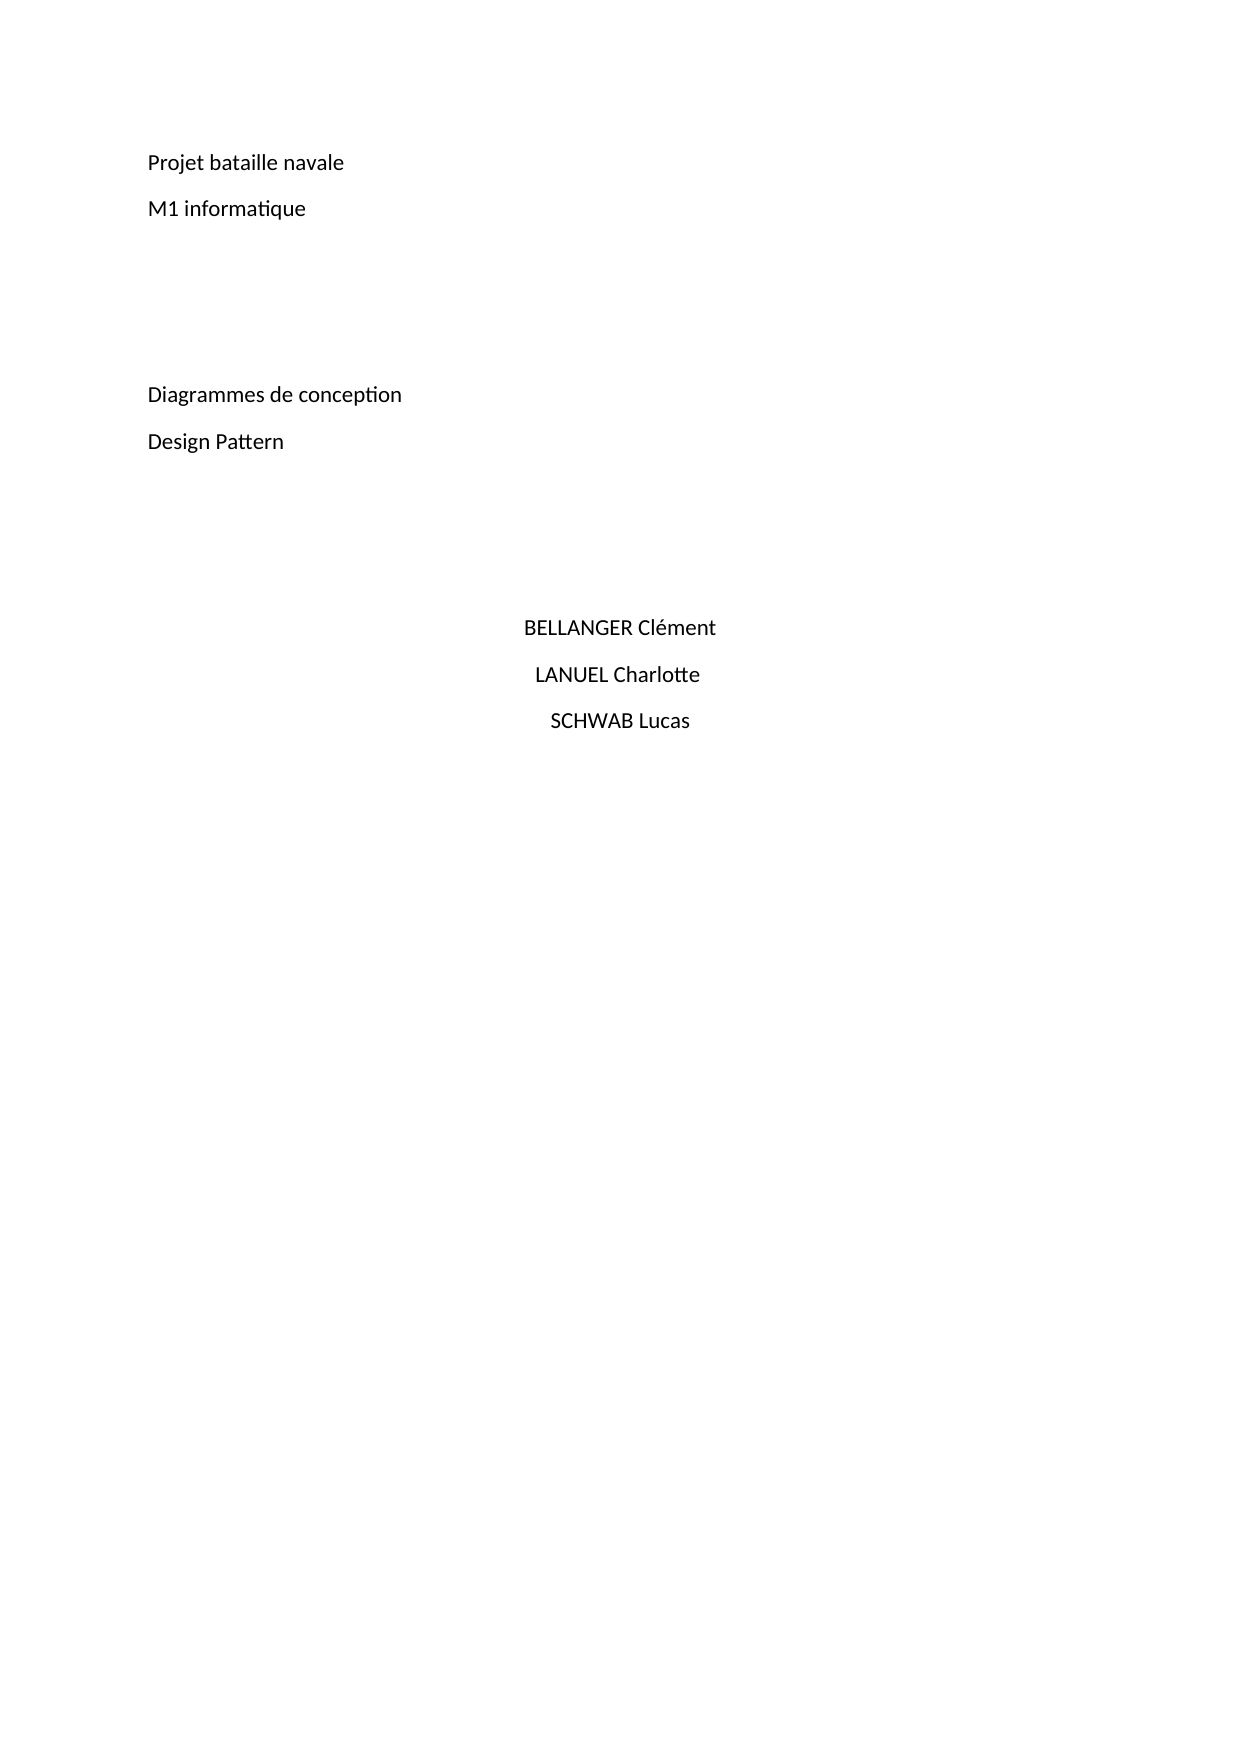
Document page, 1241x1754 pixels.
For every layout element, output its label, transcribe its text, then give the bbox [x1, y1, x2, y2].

text SCHWAB Lucas [148, 706, 1093, 734]
text LANUEL Charlotte [148, 660, 1093, 688]
text M1 informatique [148, 194, 1093, 222]
text Design Pattern [148, 427, 1093, 455]
text Projet bataille navale [148, 148, 1093, 176]
text Diagrammes de conception [148, 380, 1093, 408]
text BELLANGER Clément [148, 613, 1093, 641]
